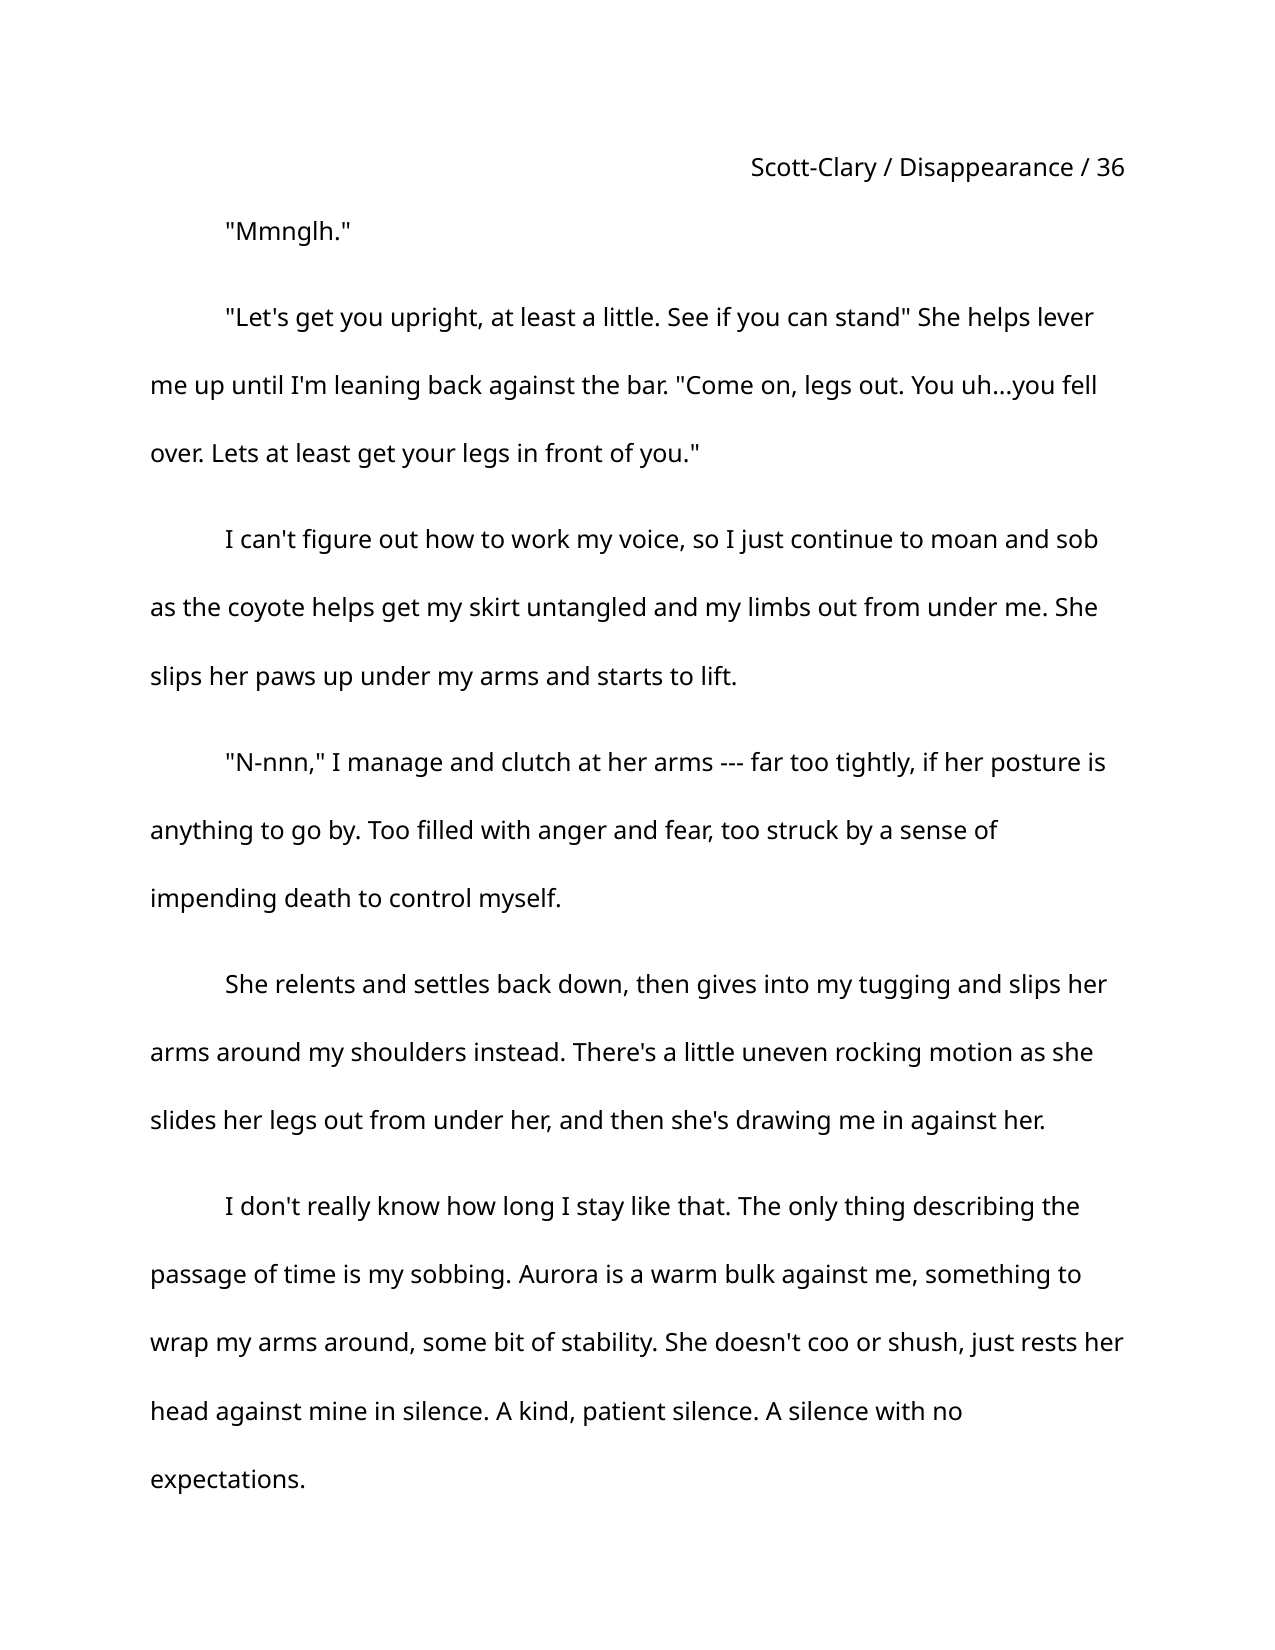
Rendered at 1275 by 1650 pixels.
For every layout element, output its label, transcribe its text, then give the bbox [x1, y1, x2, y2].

text I can't figure out how to work my voice, so I just continue to moan and sob as the coyote helps get my skirt untangled and my limbs out from under me. She slips her paws up under my arms and starts to lift. [150, 522, 1125, 692]
text "Let's get you upright, at least a little. See if you can stand" She helps lever me up until I'm leaning back against the bar. "Come on, legs out. You uh...you fell over. Lets at least get your legs in front of you." [150, 299, 1125, 470]
text I don't really know how long I stay like that. The only thing describing the passage of time is my sobbing. Aurora is a warm bulk against me, something to wrap my arms around, some bit of stability. She doesn't coo or shush, just rests her head against mine in silence. A kind, patient silence. A silence with no expectations. [150, 1189, 1125, 1495]
text "N-nnn," I manage and clutch at her arms --- far too tightly, if her posture is anything to go by. Too filled with anger and fear, too struck by a sense of impending death to control myself. [150, 744, 1125, 914]
text "Mmnglh." [150, 213, 1125, 248]
text She relents and settles back down, then gives into my tugging and slips her arms around my shoulders instead. There's a little uneven rocking motion as she slides her legs out from under her, and then she's drawing me in against her. [150, 966, 1125, 1137]
